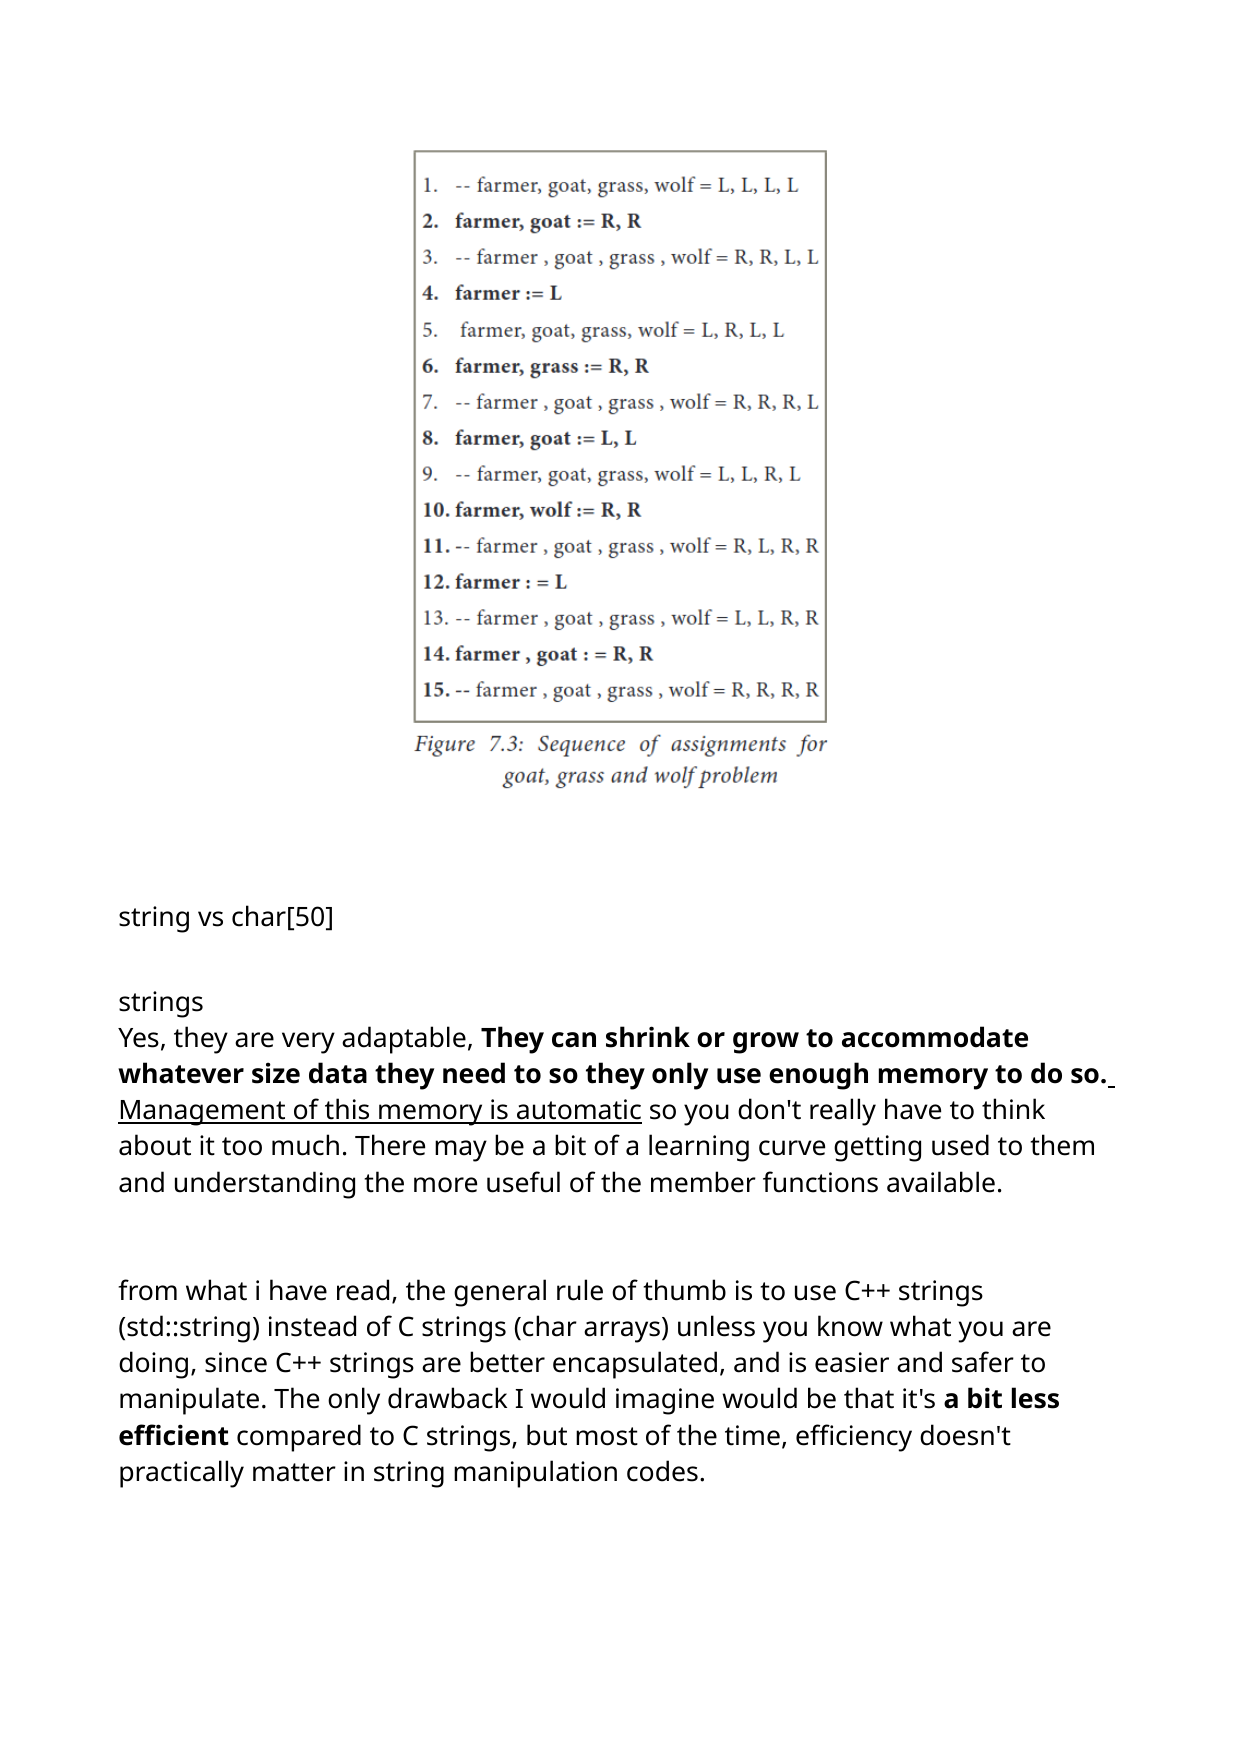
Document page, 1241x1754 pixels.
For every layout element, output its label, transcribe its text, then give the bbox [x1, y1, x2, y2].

text Yes, they are very adaptable, They can shrink or grow to accommodate whatever size data they need to so they only use enough memory to do so. Management of this memory is automatic so you don't really have to think about it too much. There may be a bit of a learning curve getting used to them and understanding the more useful of the member functions available. [118, 1019, 1122, 1200]
text from what i have read, the general rule of thumb is to use C++ strings (std::string) instead of C strings (char arrays) unless you know what you are doing, since C++ strings are better encapsulated, and is easier and safer to manipulate. The only drawback I would imagine would be that it's a bit less efficient compared to C strings, but most of the time, efficiency doesn't practically matter in string manipulation codes. [118, 1272, 1122, 1489]
subtitle string vs char[50] [118, 898, 1122, 934]
picture [408, 146, 839, 810]
text strings [118, 983, 1122, 1019]
